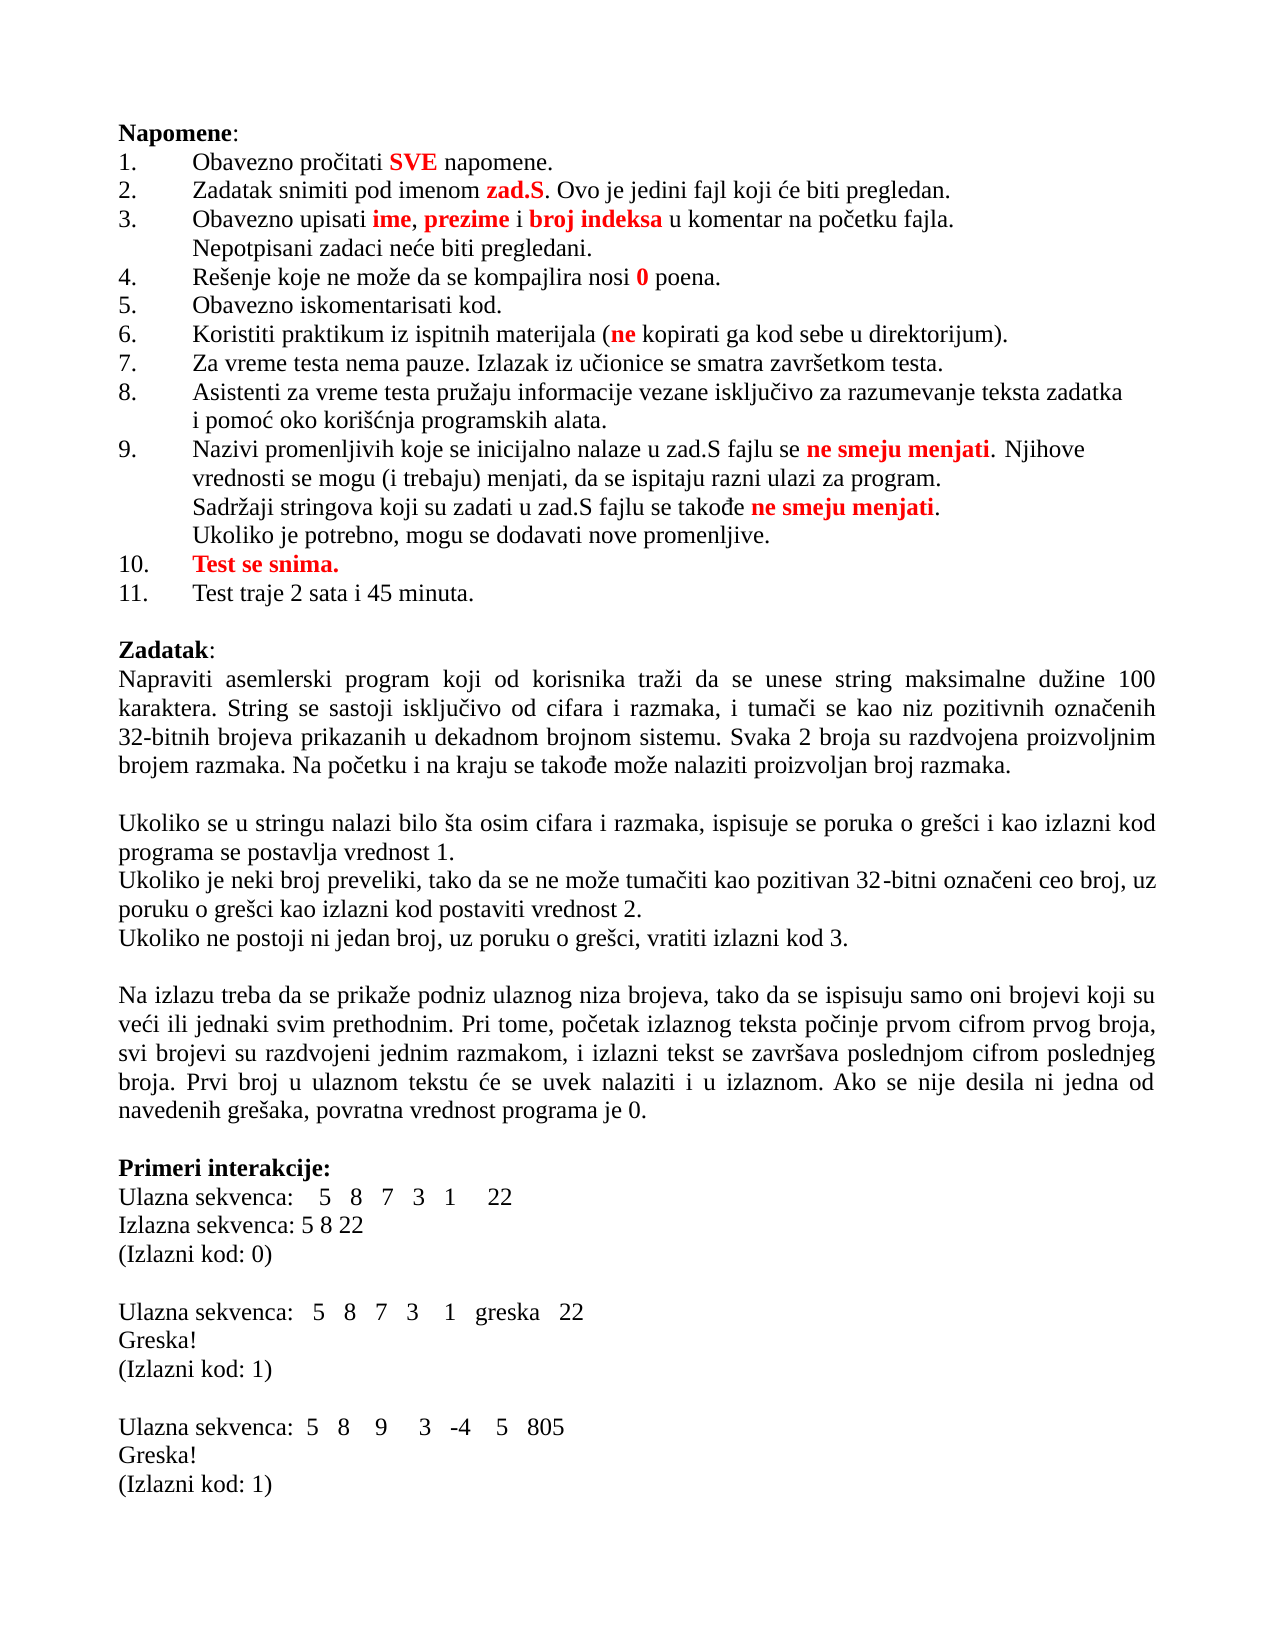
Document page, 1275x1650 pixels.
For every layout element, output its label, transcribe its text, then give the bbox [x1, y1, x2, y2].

text (Izlazni kod: 1) [118, 1354, 1157, 1383]
text 2. Zadatak snimiti pod imenom zad.S. Ovo je jedini fajl koji će biti pregledan. [118, 176, 1157, 204]
text Primeri interakcije: [118, 1153, 1157, 1182]
text 10. Test se snima. [118, 549, 1157, 578]
text 3. Obavezno upisati ime, prezime i broj indeksa u komentar na početku fajla. [118, 204, 1157, 233]
text Ukoliko ne postoji ni jedan broj, uz poruku o grešci, vratiti izlazni kod 3. [118, 923, 1157, 952]
text (Izlazni kod: 1) [118, 1469, 1157, 1498]
text Ulazna sekvenca: 5 8 9 3 -4 5 805 [118, 1412, 1157, 1441]
text 1. Obavezno pročitati SVE napomene. [118, 147, 1157, 176]
text 6. Koristiti praktikum iz ispitnih materijala (ne kopirati ga kod sebe u direktorijum). [118, 319, 1157, 348]
text 11. Test traje 2 sata i 45 minuta. [118, 578, 1157, 607]
text Izlazna sekvenca: 5 8 22 [118, 1211, 1157, 1239]
text Ukoliko je neki broj preveliki, tako da se ne može tumačiti kao pozitivan 32‑bitni označeni ceo broj, uz poruku o grešci kao izlazni kod postaviti vrednost 2. [118, 866, 1157, 923]
text Ulazna sekvenca: 5 8 7 3 1 greska 22 [118, 1297, 1157, 1326]
text 7. Za vreme testa nema pauze. Izlazak iz učionice se smatra završetkom testa. [118, 348, 1157, 377]
text Ulazna sekvenca: 5 8 7 3 1 22 [118, 1182, 1157, 1211]
text Na izlazu treba da se prikaže podniz ulaznog niza brojeva, tako da se ispisuju samo oni brojevi koji su veći ili jednaki svim prethodnim. Pri tome, početak izlaznog teksta počinje prvom cifrom prvog broja, svi brojevi su razdvojeni jednim razmakom, i izlazni tekst se završava poslednjom cifrom poslednjeg broja. Prvi broj u ulaznom tekstu će se uvek nalaziti i u izlaznom. Ako se nije desila ni jedna od navedenih grešaka, povratna vrednost programa je 0. [118, 981, 1157, 1124]
text Ukoliko se u stringu nalazi bilo šta osim cifara i razmaka, ispisuje se poruka o grešci i kao izlazni kod programa se postavlja vrednost 1. [118, 808, 1157, 866]
text Ukoliko je potrebno, mogu se dodavati nove promenljive. [118, 521, 1157, 549]
text 5. Obavezno iskomentarisati kod. [118, 291, 1157, 319]
text Nepotpisani zadaci neće biti pregledani. [118, 233, 1157, 262]
text 9. Nazivi promenljivih koje se inicijalno nalaze u zad.S fajlu se ne smeju menjati. Njihove vrednosti se mogu (i trebaju) menjati, da se ispitaju razni ulazi za program. [118, 434, 1157, 492]
text (Izlazni kod: 0) [118, 1239, 1157, 1268]
text Napraviti asemlerski program koji od korisnika traži da se unese string maksimalne dužine 100 karaktera. String se sastoji isključivo od cifara i razmaka, i tumači se kao niz pozitivnih označenih 32‑bitnih brojeva prikazanih u dekadnom brojnom sistemu. Svaka 2 broja su razdvojena proizvoljnim brojem razmaka. Na početku i na kraju se takođe može nalaziti proizvoljan broj razmaka. [118, 664, 1157, 779]
text 4. Rešenje koje ne može da se kompajlira nosi 0 poena. [118, 262, 1157, 291]
text Sadržaji stringova koji su zadati u zad.S fajlu se takođe ne smeju menjati. [118, 492, 1157, 521]
text Napomene: [118, 118, 1157, 147]
text Zadatak: [118, 636, 1157, 664]
text Greska! [118, 1441, 1157, 1469]
text Greska! [118, 1326, 1157, 1354]
text 8. Asistenti za vreme testa pružaju informacije vezane isključivo za razumevanje teksta zadatka i pomoć oko korišćnja programskih alata. [118, 377, 1157, 434]
